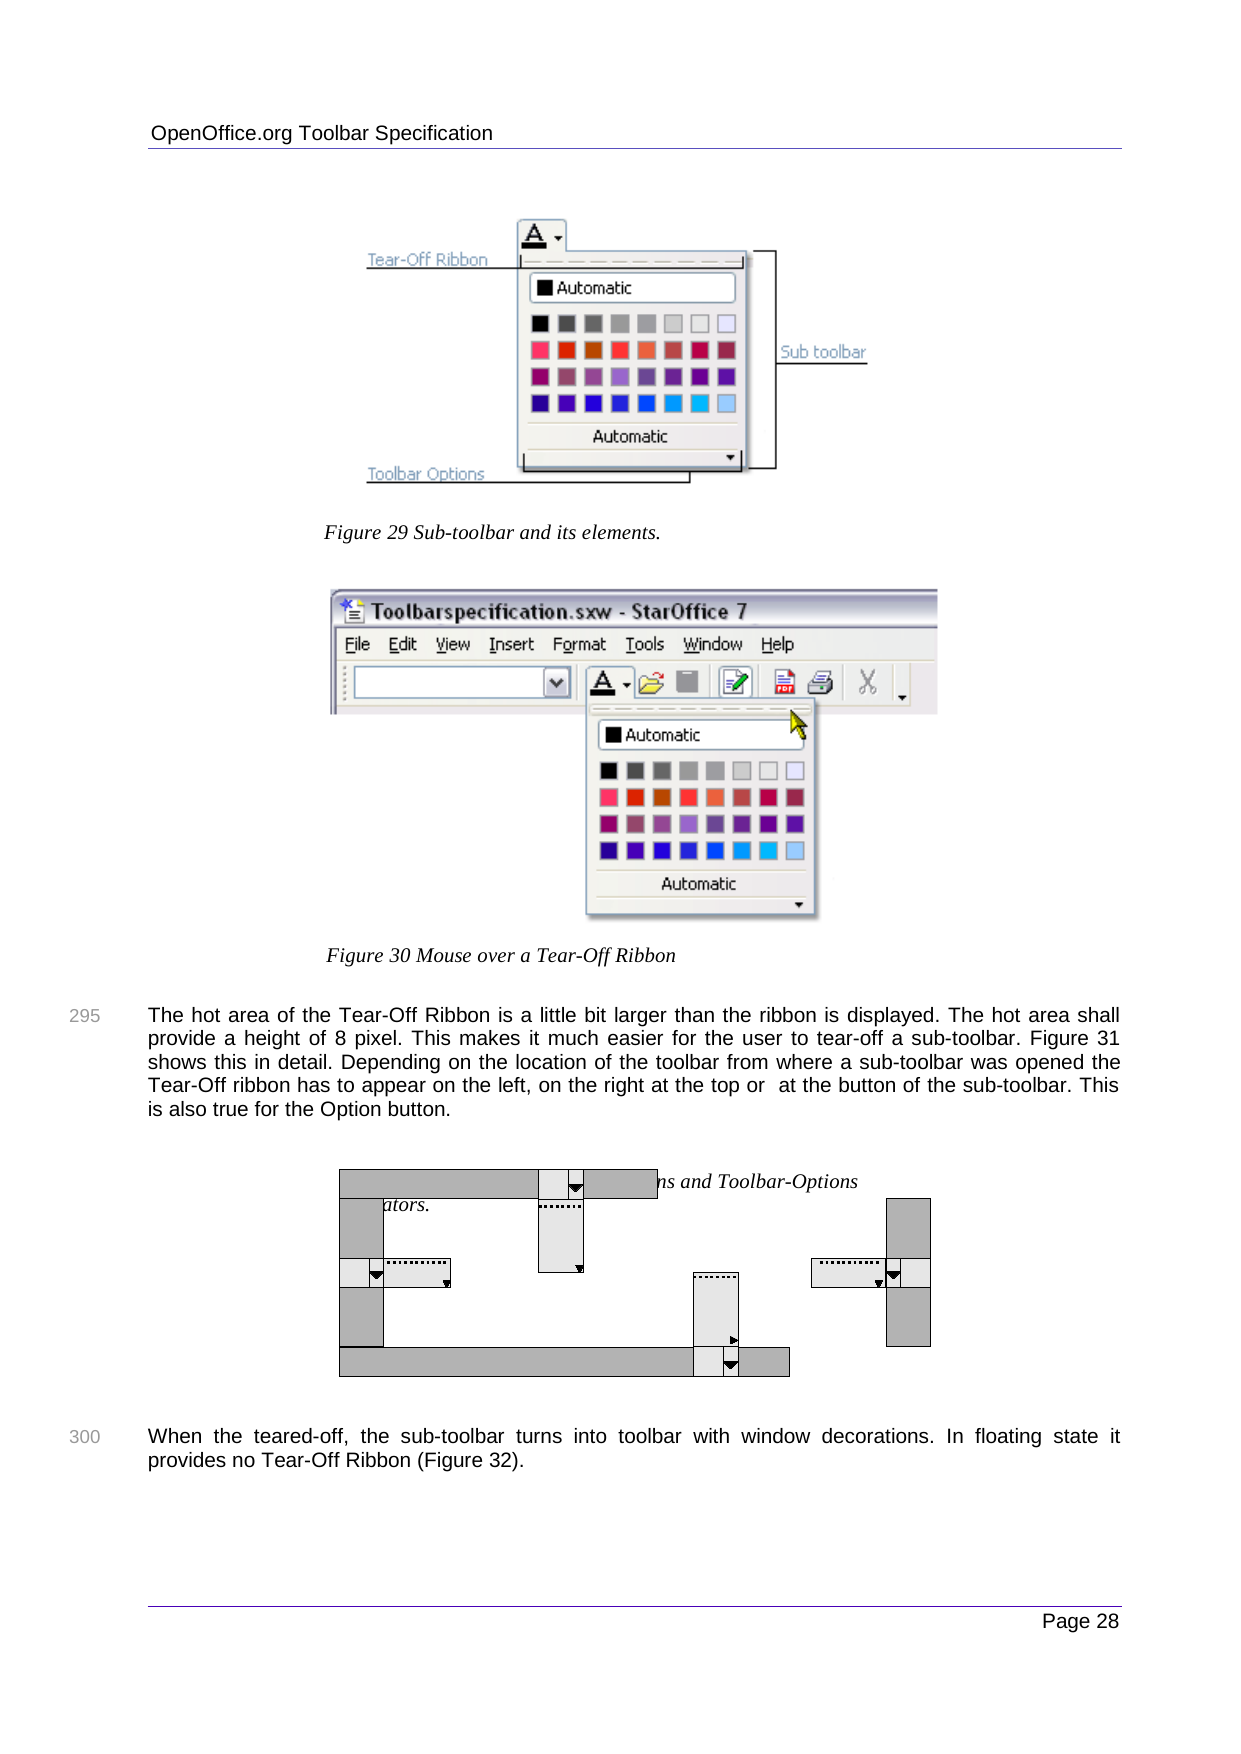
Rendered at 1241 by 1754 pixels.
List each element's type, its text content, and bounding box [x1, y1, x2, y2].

picture [326, 580, 944, 945]
text When the teared-off, the sub-toolbar turns into toolbar with window decorations. In floating state it provides no Tear-Off Ribbon (Figure 32). [148, 1425, 1122, 1472]
text Figure 31 Position of Tear-Off Ribbons and Toolbar-Options indicators. [384, 1199, 538, 1216]
text Figure 29 Sub-toolbar and its elements. [324, 521, 946, 544]
text Figure 31 Position of Tear-Off Ribbons and Toolbar-Options indicators. [584, 1169, 930, 1216]
text The hot area of the Tear-Off Ribbon is a little bit larger than the ribbon is displayed. The hot area shall provide a height of 8 pixel. This makes it much easier for the user to tear-off a sub-toolbar. Figure 31 shows this in detail. Depending on the location of the toolbar from where a sub-toolbar was opened the Tear-Off ribbon has to appear on the left, on the right at the top or at the button of the sub-toolbar. This is also true for the Option button. [148, 1003, 1122, 1121]
text Figure 30 Mouse over a Tear-Off Ribbon [326, 945, 943, 967]
